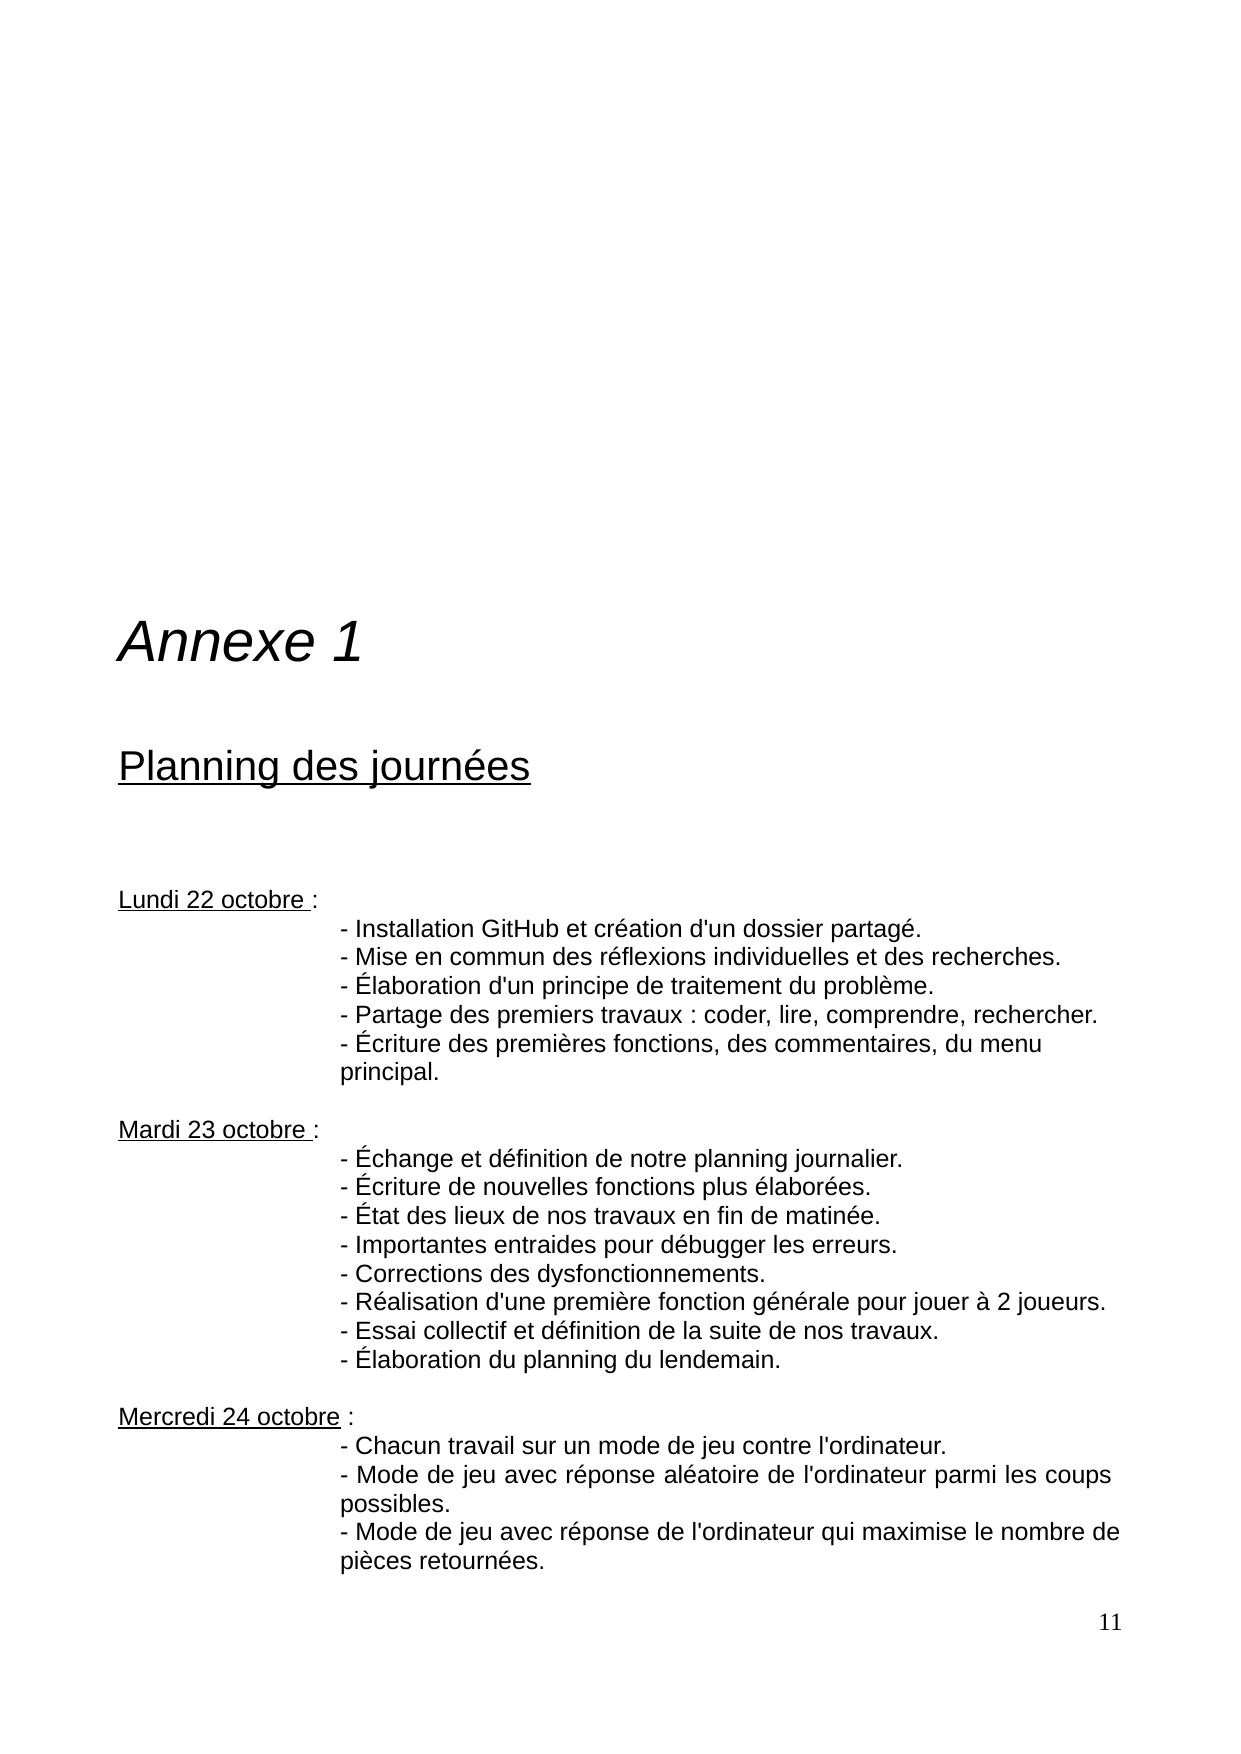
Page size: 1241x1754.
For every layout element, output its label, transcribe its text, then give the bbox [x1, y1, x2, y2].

text Planning des journées [118, 741, 1122, 789]
text - Corrections des dysfonctionnements. [118, 1258, 1122, 1287]
text - Importantes entraides pour débugger les erreurs. [118, 1230, 1122, 1258]
text Mardi 23 octobre : [118, 1115, 1122, 1143]
text Mercredi 24 octobre : [118, 1402, 1122, 1431]
text - Installation GitHub et création d'un dossier partagé. [118, 913, 1122, 942]
text - Élaboration d'un principe de traitement du problème. [118, 971, 1122, 1000]
text - Chacun travail sur un mode de jeu contre l'ordinateur. [118, 1431, 1122, 1460]
text Annexe 1 [118, 607, 1122, 674]
text - État des lieux de nos travaux en fin de matinée. [118, 1201, 1122, 1230]
text - Mode de jeu avec réponse de l'ordinateur qui maximise le nombre de pièces retournées. [118, 1517, 1122, 1575]
text - Partage des premiers travaux : coder, lire, comprendre, rechercher. [118, 1000, 1122, 1028]
text - Élaboration du planning du lendemain. [118, 1345, 1122, 1373]
text - Écriture des premières fonctions, des commentaires, du menu principal. [118, 1028, 1122, 1086]
text - Mode de jeu avec réponse aléatoire de l'ordinateur parmi les coups possibles. [118, 1460, 1122, 1517]
text - Réalisation d'une première fonction générale pour jouer à 2 joueurs. [118, 1287, 1122, 1316]
text - Mise en commun des réflexions individuelles et des recherches. [118, 942, 1122, 971]
text Lundi 22 octobre : [118, 885, 1122, 913]
text - Échange et définition de notre planning journalier. [118, 1143, 1122, 1172]
text - Essai collectif et définition de la suite de nos travaux. [118, 1316, 1122, 1345]
text - Écriture de nouvelles fonctions plus élaborées. [118, 1172, 1122, 1201]
